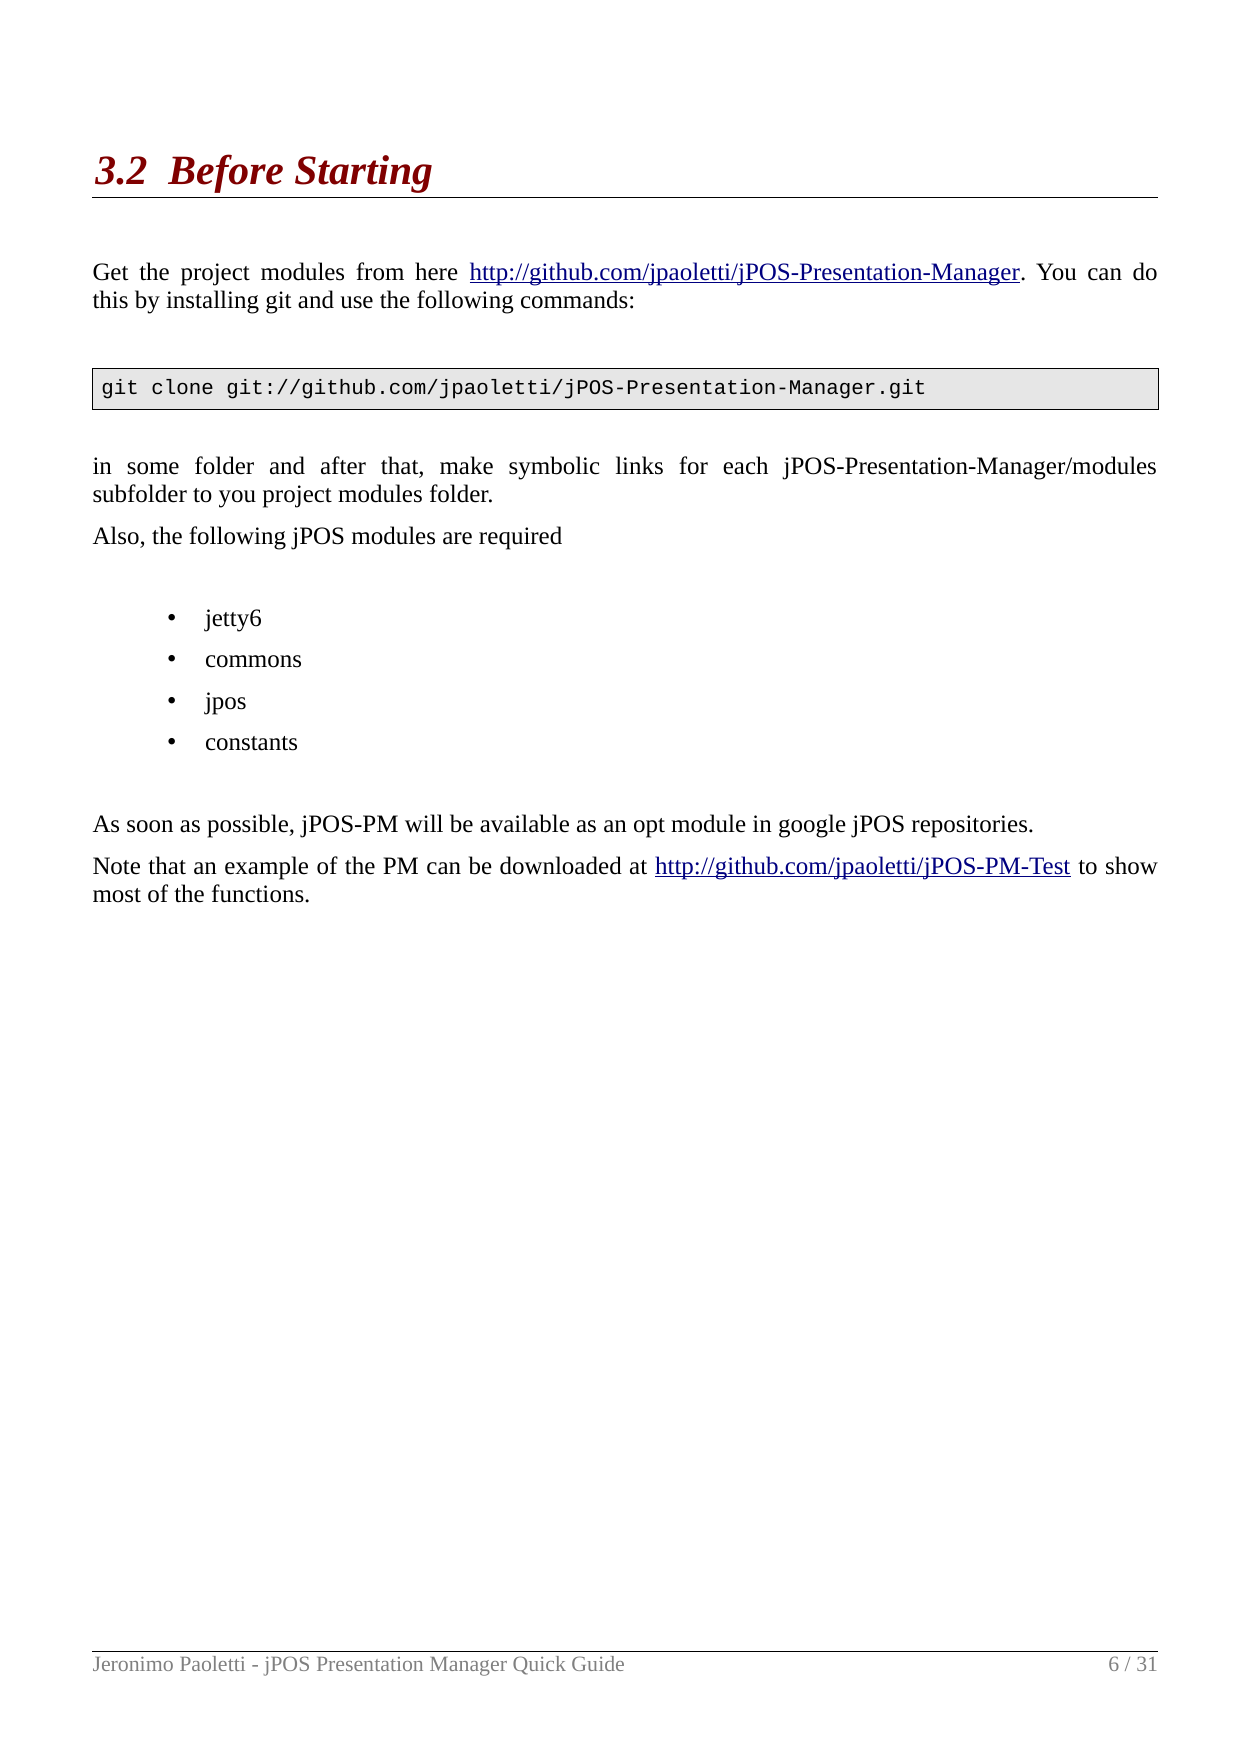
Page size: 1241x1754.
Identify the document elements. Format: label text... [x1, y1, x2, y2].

text in some folder and after that, make symbolic links for each jPOS-Presentation-Manager/modules subfolder to you project modules folder. [92, 451, 1158, 508]
list jpos [167, 686, 1158, 714]
text Note that an example of the PM can be downloaded at http://github.com/jpaoletti/jPOS-PM-Test to show most of the functions. [92, 851, 1158, 908]
text As soon as possible, jPOS-PM will be available as an opt module in google jPOS repositories. [92, 809, 1158, 838]
list jetty6 [167, 603, 1158, 632]
text Get the project modules from here http://github.com/jpaoletti/jPOS-Presentation-Manager. You can do this by installing git and use the following commands: [92, 257, 1158, 314]
list commons [167, 644, 1158, 673]
list constants [167, 727, 1158, 756]
subtitle Before Starting [92, 143, 1158, 197]
text git clone git://github.com/jpaoletti/jPOS-Presentation-Manager.git [93, 369, 1158, 409]
text Also, the following jPOS modules are required [92, 521, 1158, 549]
